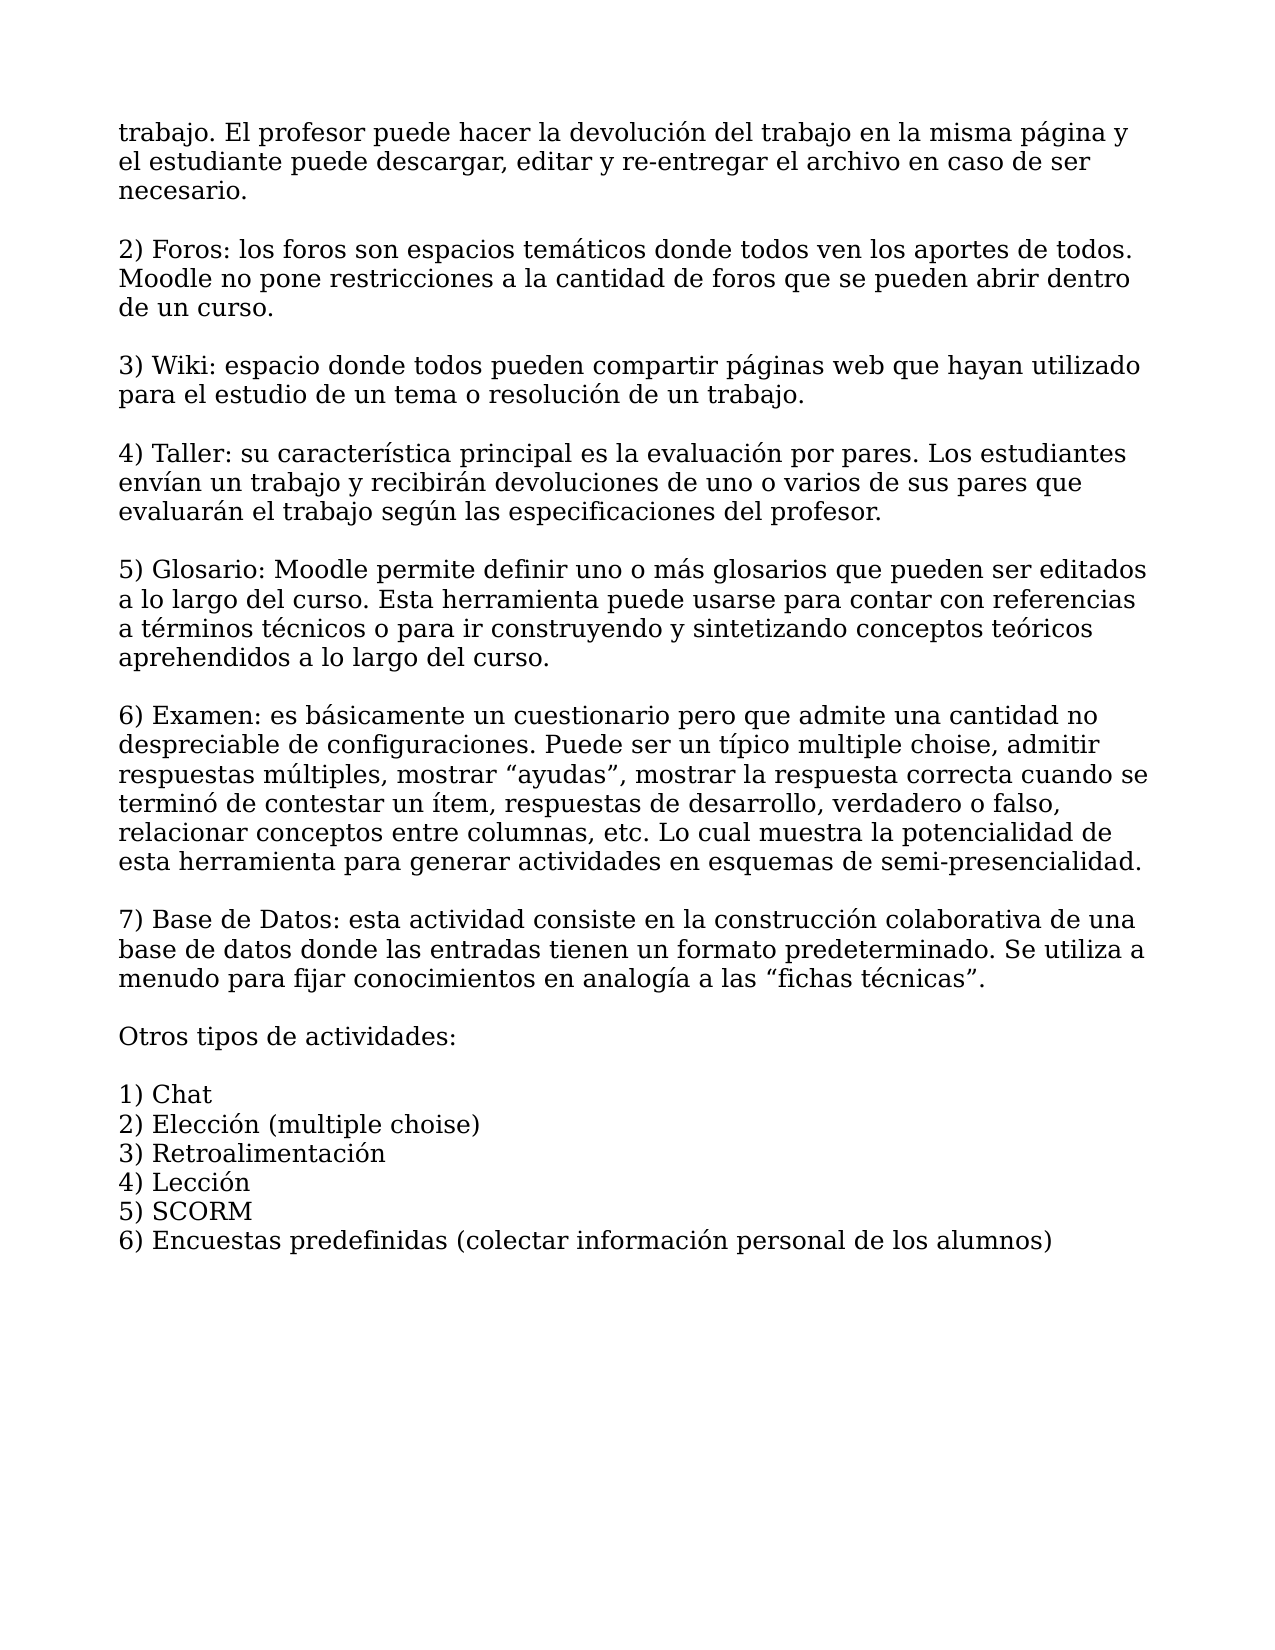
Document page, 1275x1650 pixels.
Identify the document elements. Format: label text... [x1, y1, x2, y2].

text 6) Encuestas predefinidas (colectar información personal de los alumnos) [118, 1226, 1157, 1256]
text trabajo. El profesor puede hacer la devolución del trabajo en la misma página y el estudiante puede descargar, editar y re-entregar el archivo en caso de ser necesario. [118, 118, 1157, 206]
text 4) Lección [118, 1168, 1157, 1197]
text 4) Taller: su característica principal es la evaluación por pares. Los estudiantes envían un trabajo y recibirán devoluciones de uno o varios de sus pares que evaluarán el trabajo según las especificaciones del profesor. [118, 439, 1157, 526]
text Otros tipos de actividades: [118, 1022, 1157, 1051]
text 3) Retroalimentación [118, 1139, 1157, 1168]
text 7) Base de Datos: esta actividad consiste en la construcción colaborativa de una base de datos donde las entradas tienen un formato predeterminado. Se utiliza a menudo para fijar conocimientos en analogía a las “fichas técnicas”. [118, 906, 1157, 993]
text 5) Glosario: Moodle permite definir uno o más glosarios que pueden ser editados a lo largo del curso. Esta herramienta puede usarse para contar con referencias a términos técnicos o para ir construyendo y sintetizando conceptos teóricos aprehendidos a lo largo del curso. [118, 556, 1157, 672]
text 5) SCORM [118, 1197, 1157, 1226]
text 1) Chat [118, 1081, 1157, 1110]
text 6) Examen: es básicamente un cuestionario pero que admite una cantidad no despreciable de configuraciones. Puede ser un típico multiple choise, admitir respuestas múltiples, mostrar “ayudas”, mostrar la respuesta correcta cuando se terminó de contestar un ítem, respuestas de desarrollo, verdadero o falso, relacionar conceptos entre columnas, etc. Lo cual muestra la potencialidad de esta herramienta para generar actividades en esquemas de semi-presencialidad. [118, 701, 1157, 876]
text 3) Wiki: espacio donde todos pueden compartir páginas web que hayan utilizado para el estudio de un tema o resolución de un trabajo. [118, 351, 1157, 410]
text 2) Foros: los foros son espacios temáticos donde todos ven los aportes de todos. Moodle no pone restricciones a la cantidad de foros que se pueden abrir dentro de un curso. [118, 235, 1157, 322]
text 2) Elección (multiple choise) [118, 1110, 1157, 1139]
